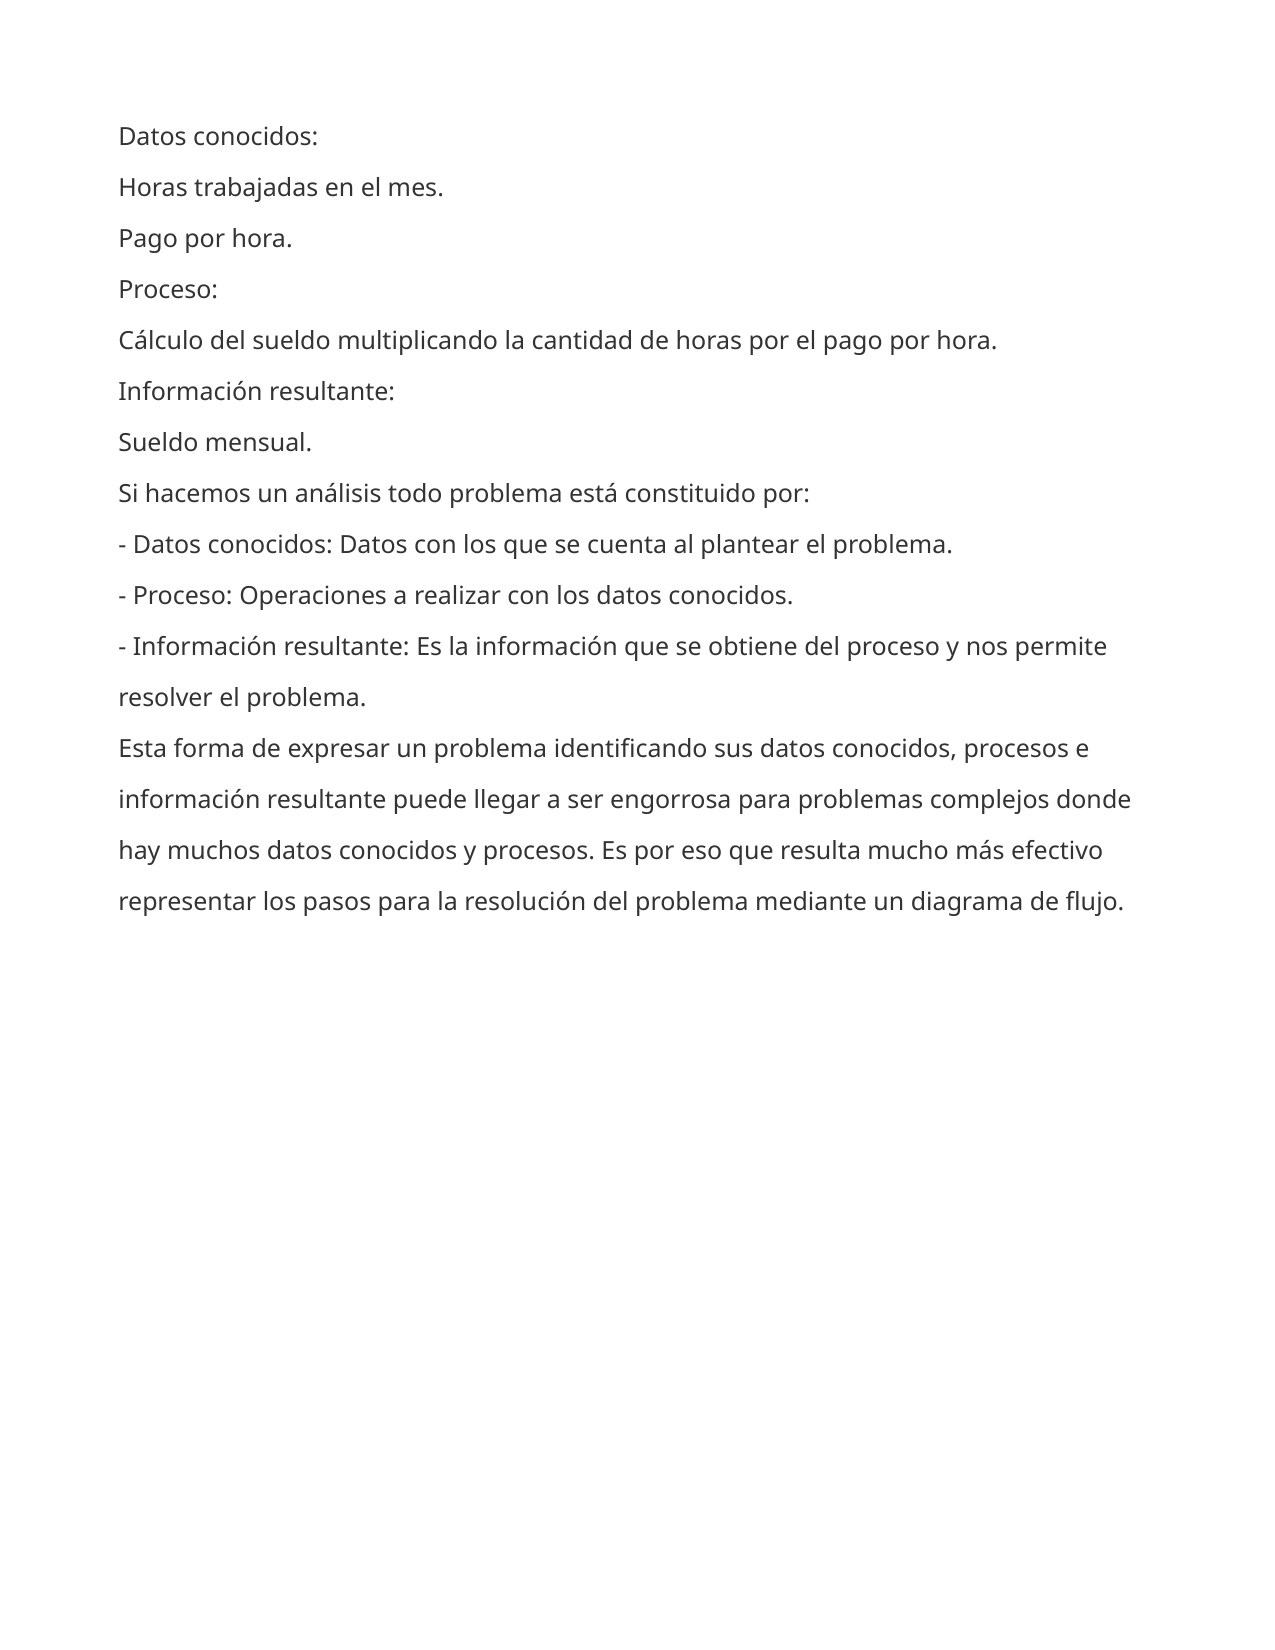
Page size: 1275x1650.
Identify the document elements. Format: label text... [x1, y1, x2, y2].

text Proceso: Cálculo del sueldo multiplicando la cantidad de horas por el pago por hora. [118, 271, 1157, 356]
text Si hacemos un análisis todo problema está constituido por: - Datos conocidos: Datos con los que se cuenta al plantear el problema. - Proceso: Operaciones a realizar con los datos conocidos. - Información resultante: Es la información que se obtiene del proceso y nos permite resolver el problema. [118, 475, 1157, 714]
text Esta forma de expresar un problema identificando sus datos conocidos, procesos e información resultante puede llegar a ser engorrosa para problemas complejos donde hay muchos datos conocidos y procesos. Es por eso que resulta mucho más efectivo representar los pasos para la resolución del problema mediante un diagrama de flujo. [118, 731, 1157, 918]
text Información resultante: Sueldo mensual. [118, 373, 1157, 458]
text Datos conocidos: Horas trabajadas en el mes. Pago por hora. [118, 118, 1157, 254]
